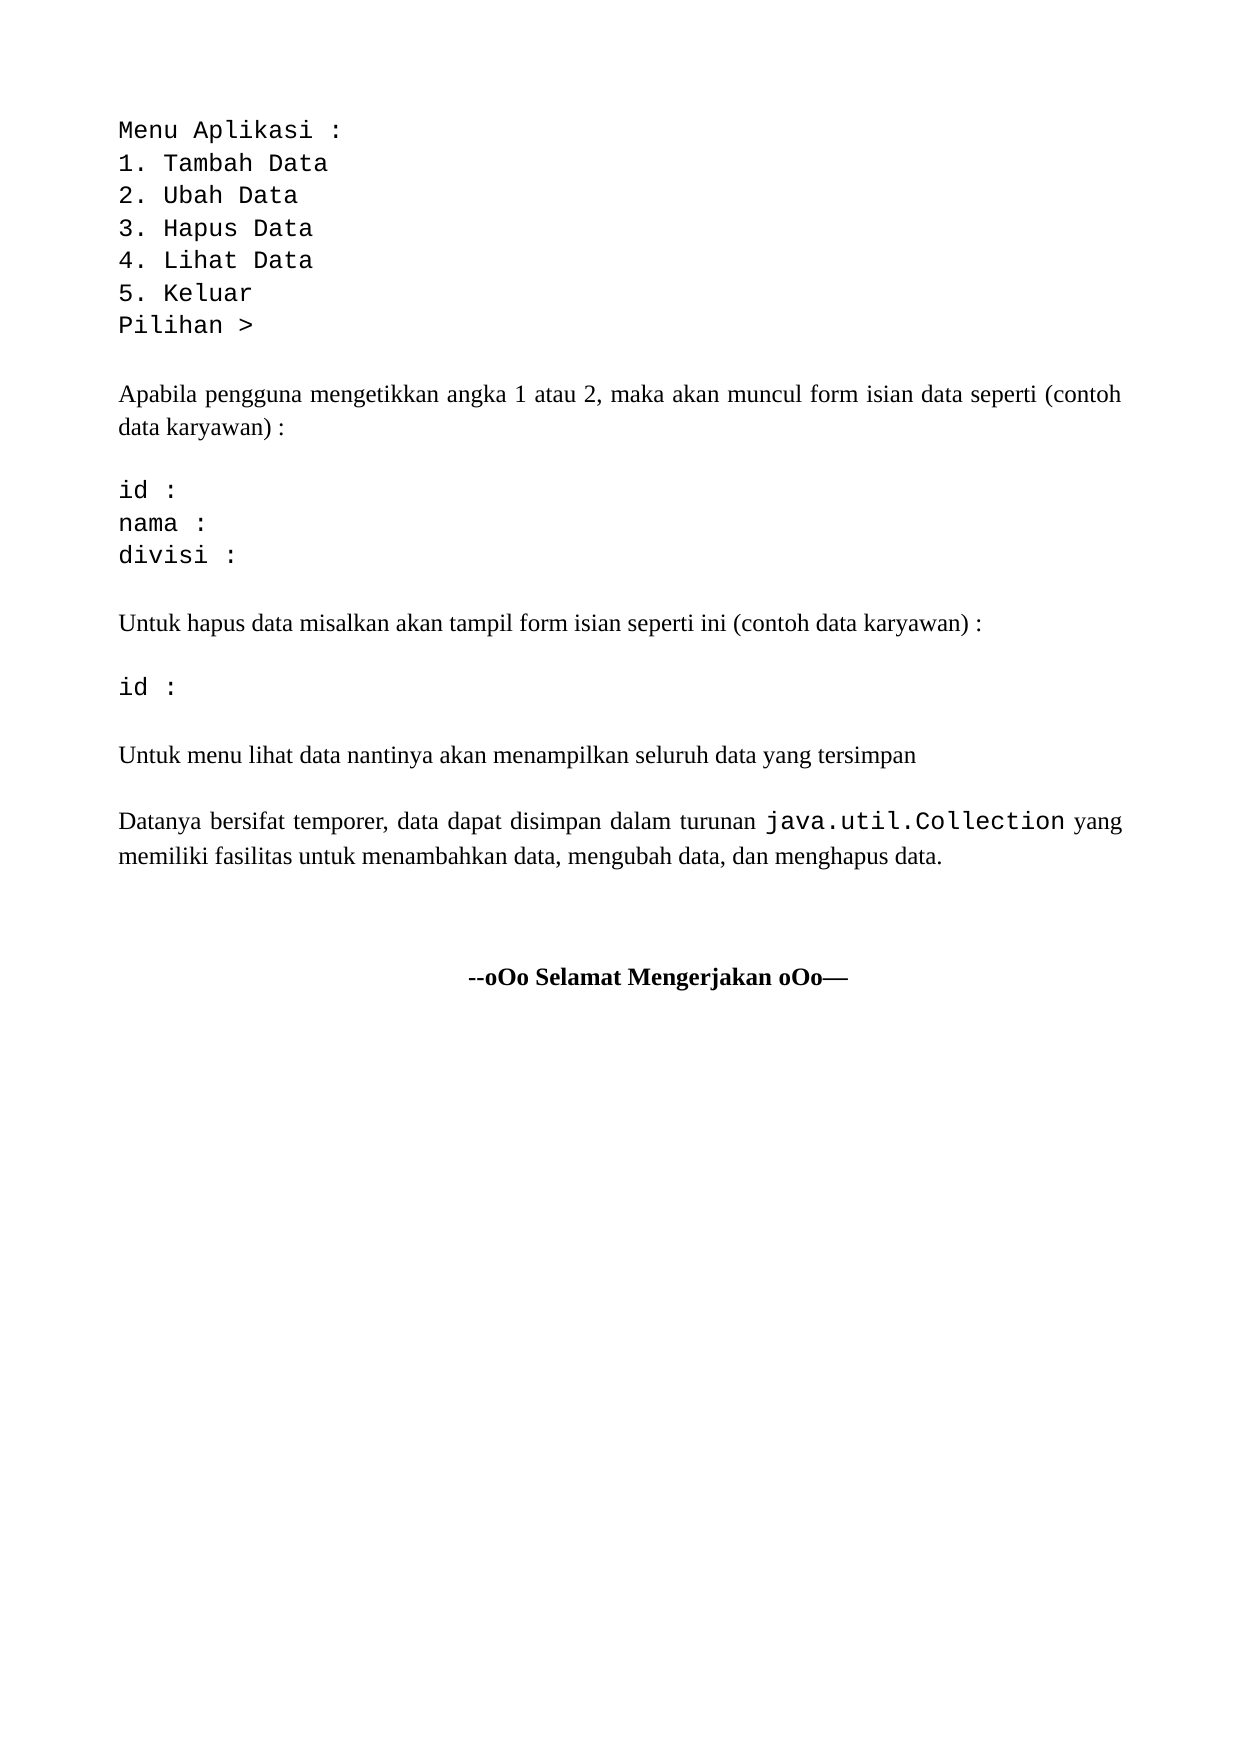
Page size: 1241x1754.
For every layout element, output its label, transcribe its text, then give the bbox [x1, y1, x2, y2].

list 5. Keluar [118, 281, 1122, 309]
list Pilihan > [118, 313, 1122, 341]
list --oOo Selamat Mengerjakan oOo— [193, 962, 1122, 991]
list 4. Lihat Data [118, 248, 1122, 276]
list id : [118, 478, 1122, 506]
list Menu Aplikasi : [118, 118, 1122, 146]
list Apabila pengguna mengetikkan angka 1 atau 2, maka akan muncul form isian data seperti (contoh data karyawan) : [118, 379, 1122, 440]
list 2. Ubah Data [118, 183, 1122, 211]
list Untuk hapus data misalkan akan tampil form isian seperti ini (contoh data karyawan) : [118, 608, 1122, 637]
list 3. Hapus Data [118, 216, 1122, 244]
list 1. Tambah Data [118, 151, 1122, 179]
list Untuk menu lihat data nantinya akan menampilkan seluruh data yang tersimpan [118, 740, 1122, 768]
list id : [118, 674, 1122, 703]
list Datanya bersifat temporer, data dapat disimpan dalam turunan java.util.Collection yang memiliki fasilitas untuk menambahkan data, mengubah data, dan menghapus data. [118, 806, 1122, 870]
list divisi : [118, 543, 1122, 571]
list nama : [118, 510, 1122, 538]
